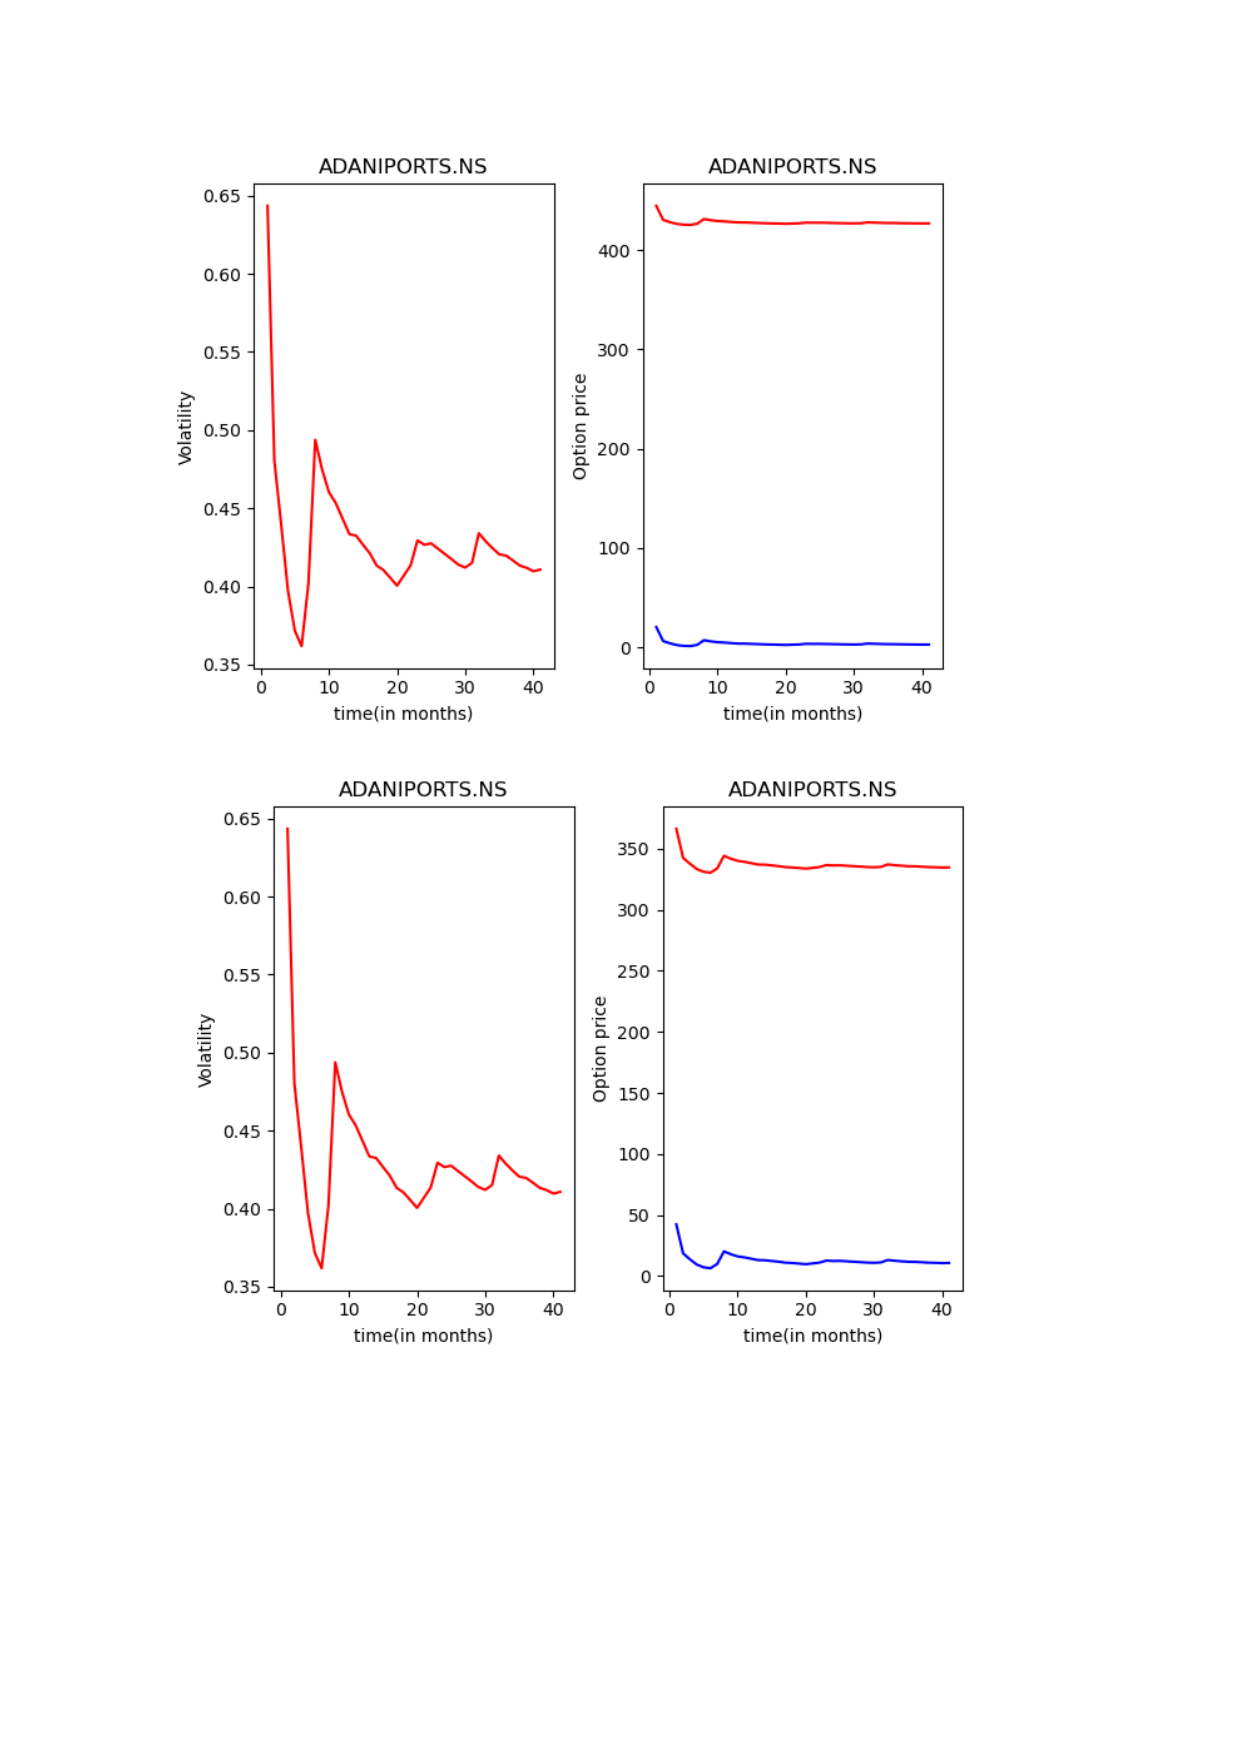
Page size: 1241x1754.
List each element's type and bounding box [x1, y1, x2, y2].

picture [187, 769, 974, 1357]
picture [167, 146, 954, 735]
